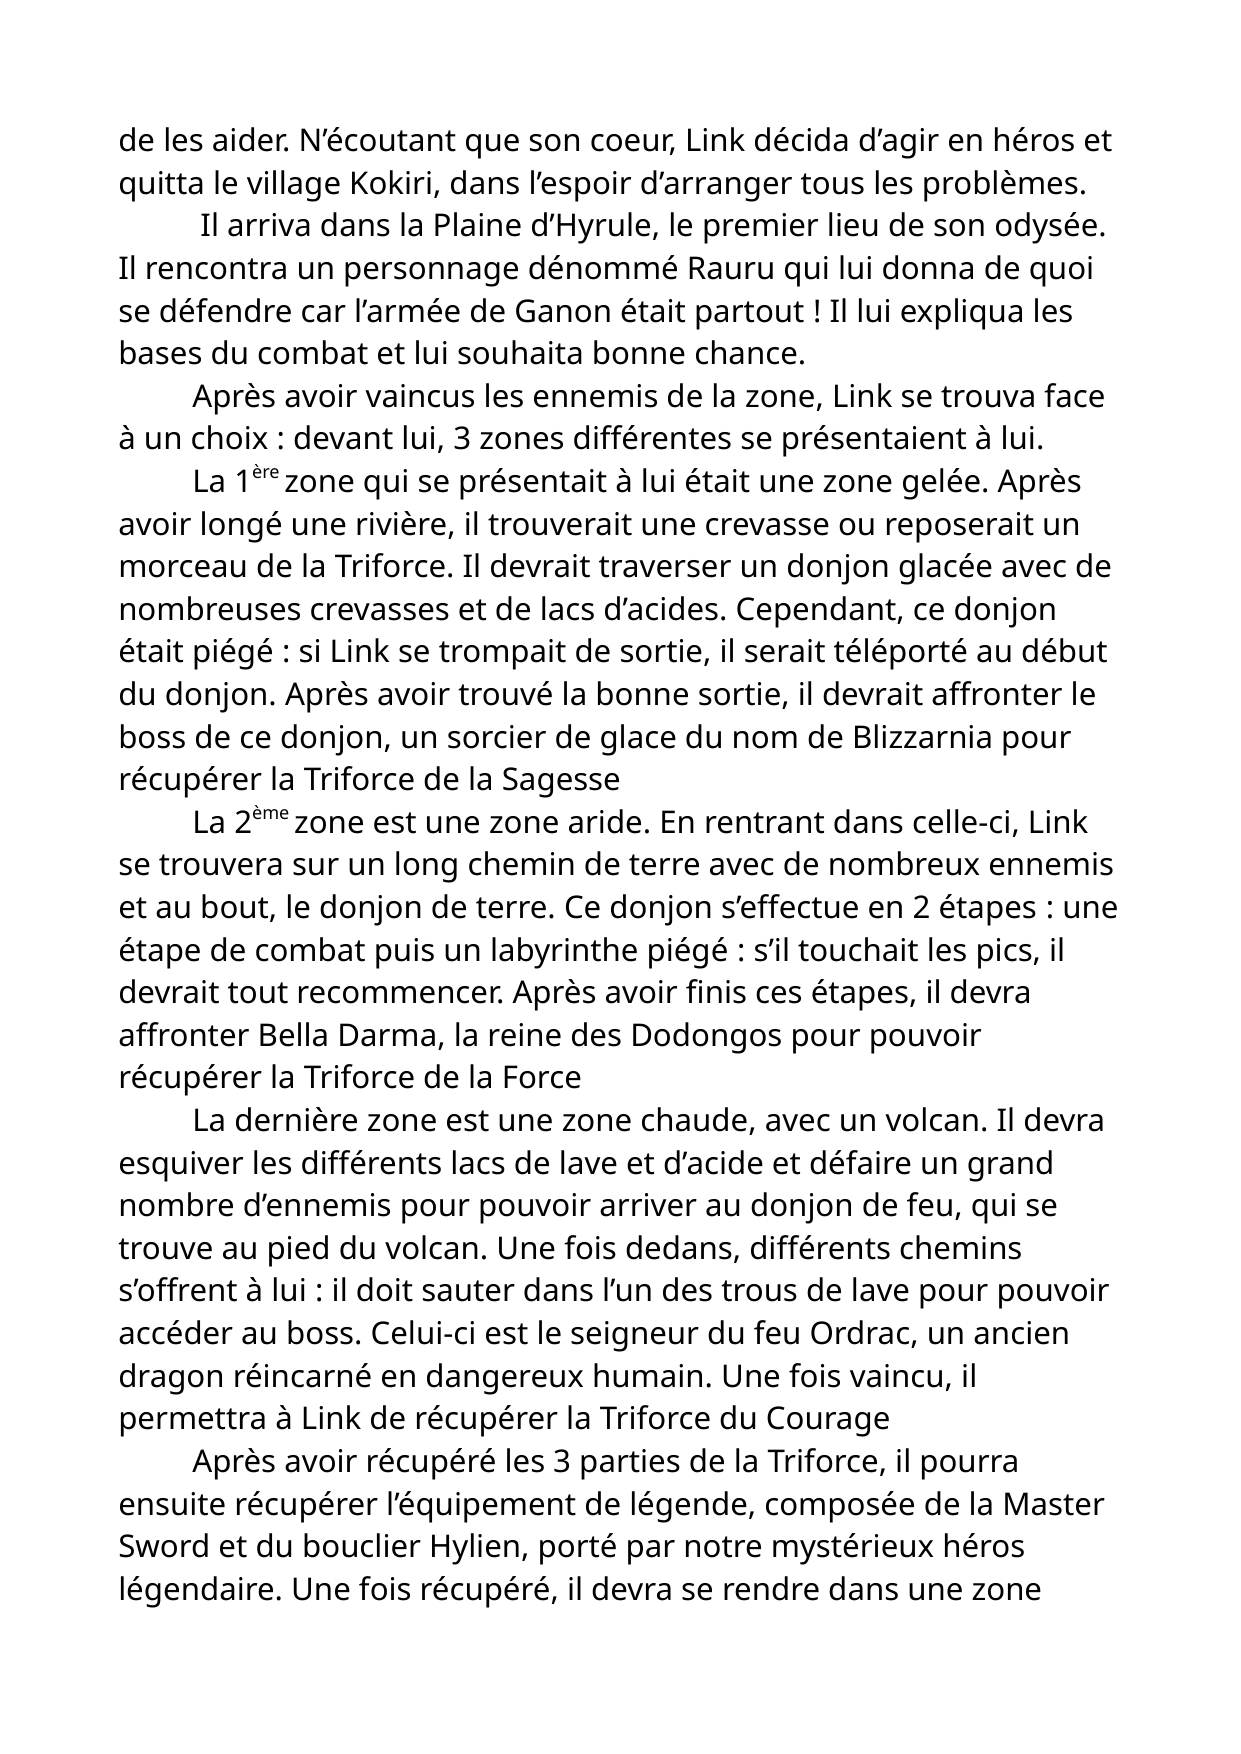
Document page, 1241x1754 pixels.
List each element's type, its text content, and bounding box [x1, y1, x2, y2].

text La dernière zone est une zone chaude, avec un volcan. Il devra esquiver les différents lacs de lave et d’acide et défaire un grand nombre d’ennemis pour pouvoir arriver au donjon de feu, qui se trouve au pied du volcan. Une fois dedans, différents chemins s’offrent à lui : il doit sauter dans l’un des trous de lave pour pouvoir accéder au boss. Celui-ci est le seigneur du feu Ordrac, un ancien dragon réincarné en dangereux humain. Une fois vaincu, il permettra à Link de récupérer la Triforce du Courage [118, 1098, 1122, 1439]
text de les aider. N’écoutant que son coeur, Link décida d’agir en héros et quitta le village Kokiri, dans l’espoir d’arranger tous les problèmes. [118, 118, 1122, 203]
text La 1ère zone qui se présentait à lui était une zone gelée. Après avoir longé une rivière, il trouverait une crevasse ou reposerait un morceau de la Triforce. Il devrait traverser un donjon glacée avec de nombreuses crevasses et de lacs d’acides. Cependant, ce donjon était piégé : si Link se trompait de sortie, il serait téléporté au début du donjon. Après avoir trouvé la bonne sortie, il devrait affronter le boss de ce donjon, un sorcier de glace du nom de Blizzarnia pour récupérer la Triforce de la Sagesse [118, 459, 1122, 800]
text La 2ème zone est une zone aride. En rentrant dans celle-ci, Link se trouvera sur un long chemin de terre avec de nombreux ennemis et au bout, le donjon de terre. Ce donjon s’effectue en 2 étapes : une étape de combat puis un labyrinthe piégé : s’il touchait les pics, il devrait tout recommencer. Après avoir finis ces étapes, il devra affronter Bella Darma, la reine des Dodongos pour pouvoir récupérer la Triforce de la Force [118, 800, 1122, 1098]
text Après avoir récupéré les 3 parties de la Triforce, il pourra ensuite récupérer l’équipement de légende, composée de la Master Sword et du bouclier Hylien, porté par notre mystérieux héros légendaire. Une fois récupéré, il devra se rendre dans une zone [118, 1439, 1122, 1609]
text Après avoir vaincus les ennemis de la zone, Link se trouva face à un choix : devant lui, 3 zones différentes se présentaient à lui. [118, 374, 1122, 459]
text Il arriva dans la Plaine d’Hyrule, le premier lieu de son odysée. Il rencontra un personnage dénommé Rauru qui lui donna de quoi se défendre car l’armée de Ganon était partout ! Il lui expliqua les bases du combat et lui souhaita bonne chance. [118, 203, 1122, 374]
